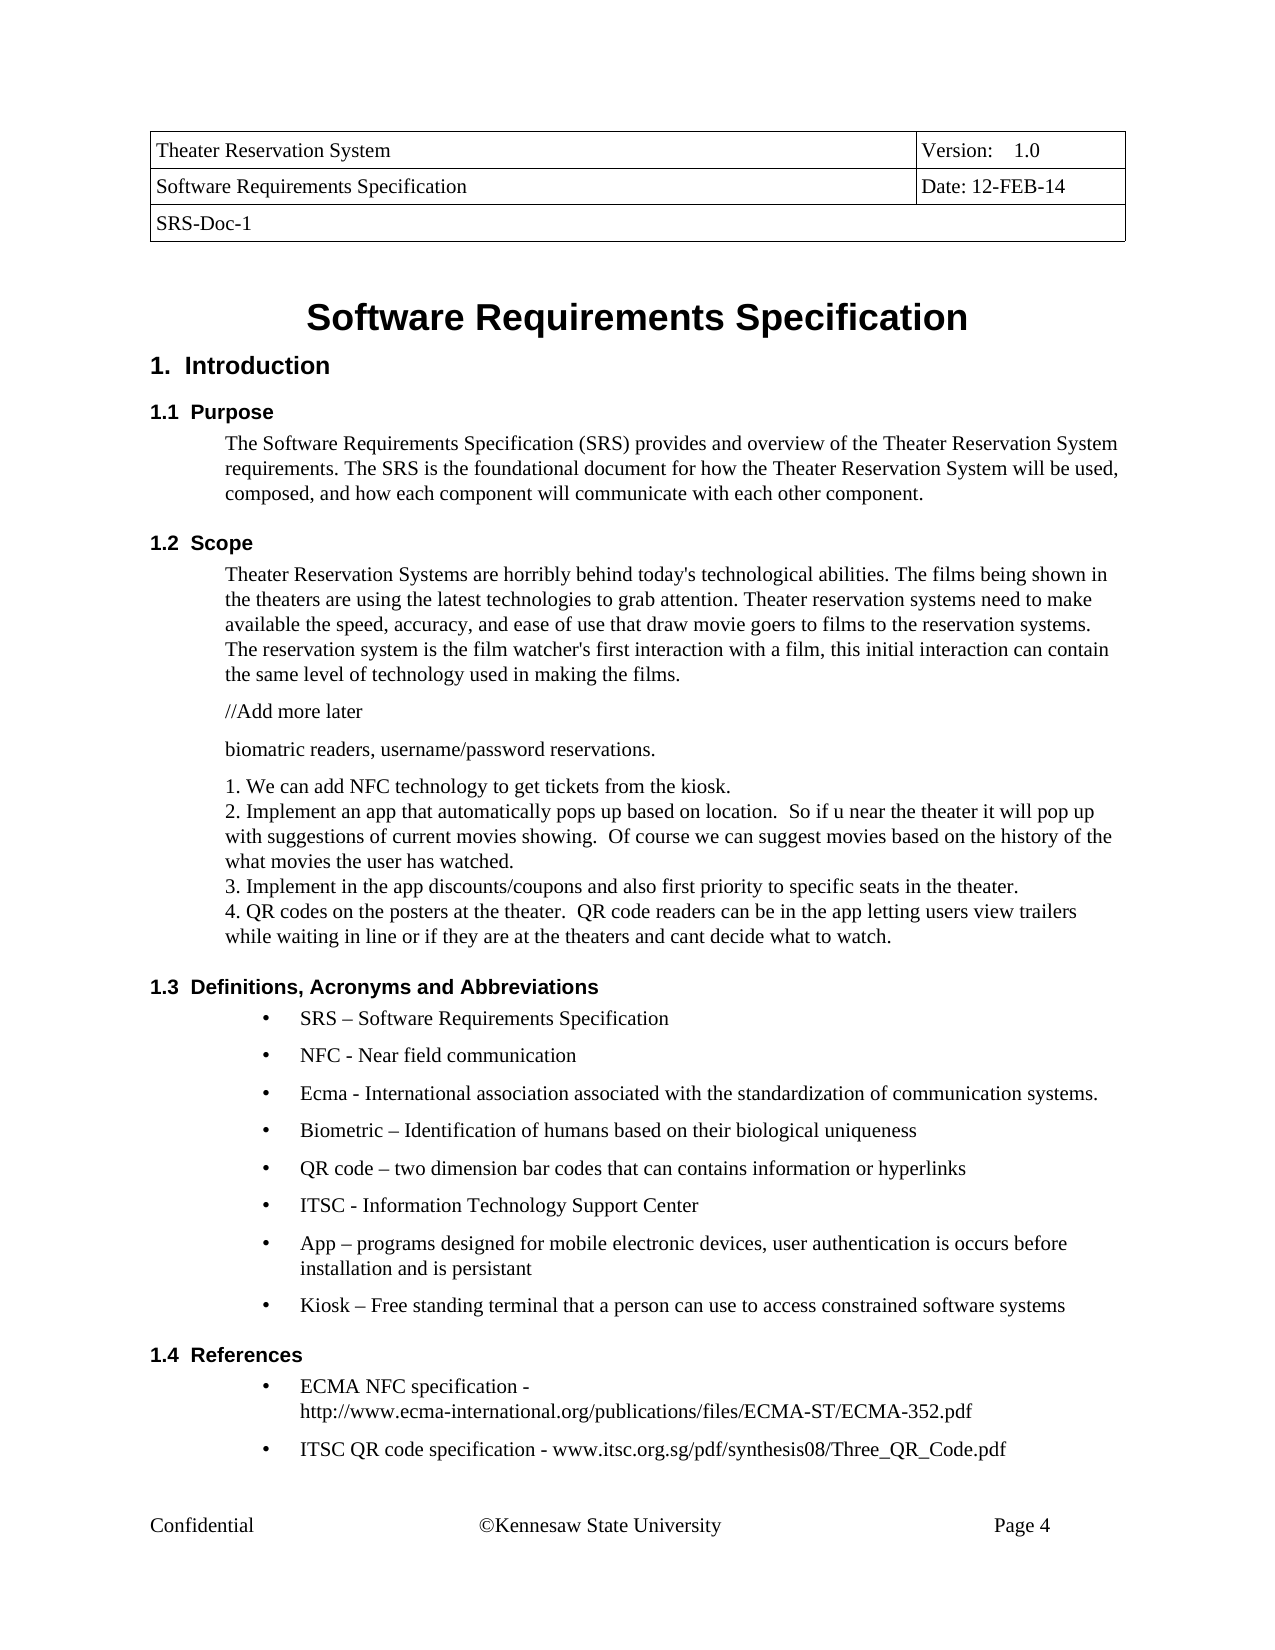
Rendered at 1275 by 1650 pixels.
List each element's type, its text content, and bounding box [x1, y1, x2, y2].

subtitle 1. Introduction [150, 351, 1125, 380]
text The Software Requirements Specification (SRS) provides and overview of the Theater Reservation System requirements. The SRS is the foundational document for how the Theater Reservation System will be used, composed, and how each component will communicate with each other component. [225, 430, 1125, 505]
list SRS – Software Requirements Specification [262, 1005, 1125, 1030]
subtitle 1.1 Purpose [150, 398, 1125, 423]
list QR code – two dimension bar codes that can contains information or hyperlinks [262, 1155, 1125, 1180]
list App – programs designed for mobile electronic devices, user authentication is occurs before installation and is persistant [262, 1230, 1125, 1280]
subtitle 1.4 References [150, 1342, 1125, 1367]
subtitle 1.2 Scope [150, 530, 1125, 555]
text 1. We can add NFC technology to get tickets from the kiosk. 2. Implement an app that automatically pops up based on location. So if u near the theater it will pop up with suggestions of current movies showing. Of course we can suggest movies based on the history of the what movies the user has watched. 3. Implement in the app discounts/coupons and also first priority to specific seats in the theater. 4. QR codes on the posters at the theater. QR code readers can be in the app letting users view trailers while waiting in line or if they are at the theaters and cant decide what to watch. [225, 773, 1125, 948]
list ITSC QR code specification - www.itsc.org.sg/pdf/synthesis08/Three_QR_Code.pdf‎ [262, 1436, 1125, 1461]
text Software Requirements Specification [150, 295, 1125, 338]
subtitle 1.3 Definitions, Acronyms and Abbreviations [150, 973, 1125, 998]
list Ecma - International association associated with the standardization of communication systems. [262, 1080, 1125, 1105]
text biomatric readers, username/password reservations. [225, 736, 1125, 761]
text Theater Reservation Systems are horribly behind today's technological abilities. The films being shown in the theaters are using the latest technologies to grab attention. Theater reservation systems need to make available the speed, accuracy, and ease of use that draw movie goers to films to the reservation systems. The reservation system is the film watcher's first interaction with a film, this initial interaction can contain the same level of technology used in making the films. [225, 561, 1125, 686]
list ITSC - Information Technology Support Center [262, 1192, 1125, 1217]
text //Add more later [225, 698, 1125, 723]
list Biometric – Identification of humans based on their biological uniqueness [262, 1117, 1125, 1142]
list ECMA NFC specification - http://www.ecma-international.org/publications/files/ECMA-ST/ECMA-352.pdf [262, 1373, 1125, 1423]
list NFC - Near field communication [262, 1042, 1125, 1067]
list Kiosk – Free standing terminal that a person can use to access constrained software systems [262, 1292, 1125, 1317]
